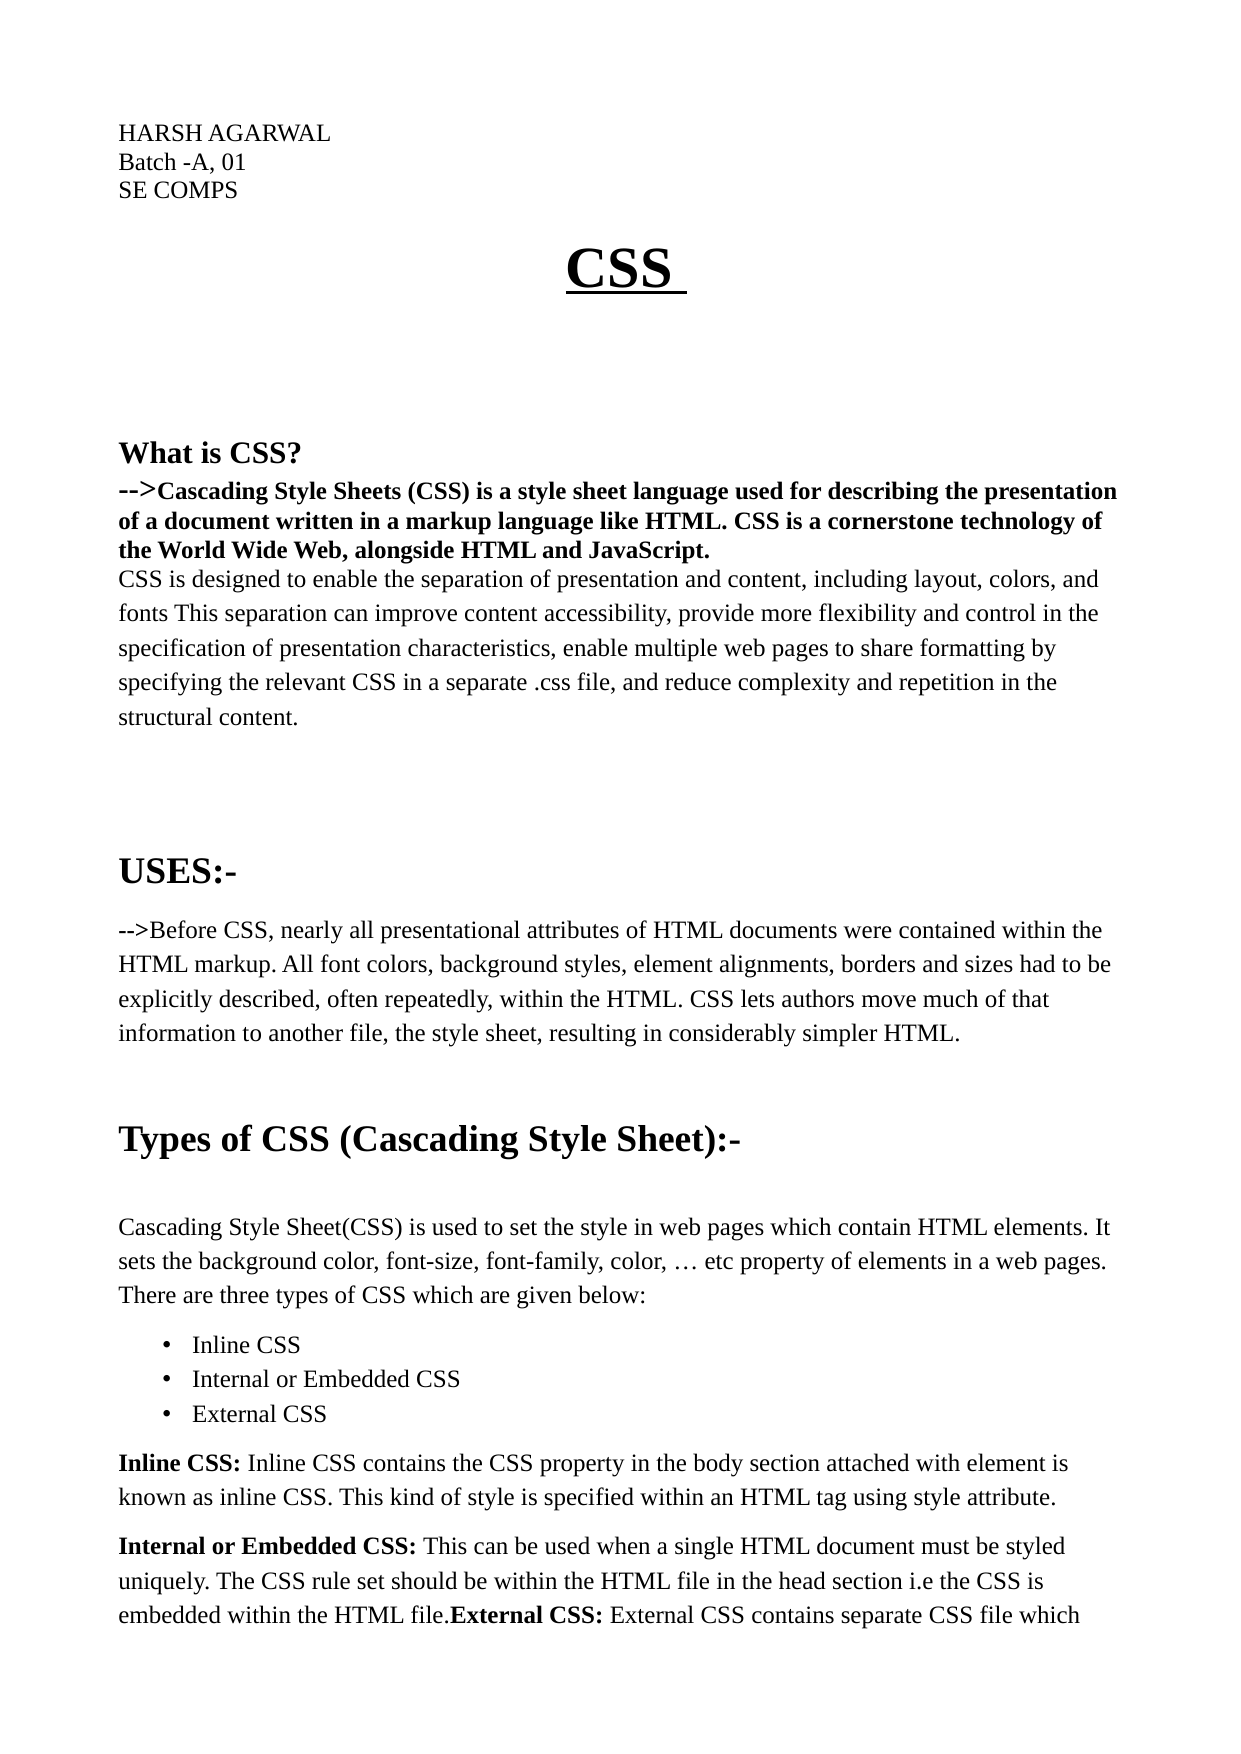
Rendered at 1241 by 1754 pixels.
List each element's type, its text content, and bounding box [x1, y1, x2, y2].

text What is CSS? [118, 434, 1122, 470]
text HARSH AGARWAL [118, 118, 1122, 147]
text Batch -A, 01 [118, 147, 1122, 176]
text Cascading Style Sheet(CSS) is used to set the style in web pages which contain HTML elements. It sets the background color, font-size, font-family, color, … etc property of elements in a web pages. There are three types of CSS which are given below: [118, 1212, 1122, 1309]
list Inline CSS [162, 1330, 1122, 1358]
text Internal or Embedded CSS: This can be used when a single HTML document must be styled uniquely. The CSS rule set should be within the HTML file in the head section i.e the CSS is embedded within the HTML file.External CSS: External CSS contains separate CSS file which [118, 1531, 1122, 1629]
text USES:- [118, 849, 1122, 892]
text CSS is designed to enable the separation of presentation and content, including layout, colors, and fonts This separation can improve content accessibility, provide more flexibility and control in the specification of presentation characteristics, enable multiple web pages to share formatting by specifying the relevant CSS in a separate .css file, and reduce complexity and repetition in the structural content. [118, 564, 1122, 730]
text CSS [118, 233, 1122, 300]
list External CSS [162, 1399, 1122, 1427]
text SE COMPS [118, 176, 1122, 204]
text -->Before CSS, nearly all presentational attributes of HTML documents were contained within the HTML markup. All font colors, background styles, element alignments, borders and sizes had to be explicitly described, often repeatedly, within the HTML. CSS lets authors move much of that information to another file, the style sheet, resulting in considerably simpler HTML. [118, 915, 1122, 1047]
text -->Cascading Style Sheets (CSS) is a style sheet language used for describing the presentation of a document written in a markup language like HTML. CSS is a cornerstone technology of the World Wide Web, alongside HTML and JavaScript. [118, 470, 1122, 564]
list Internal or Embedded CSS [162, 1364, 1122, 1393]
text Inline CSS: Inline CSS contains the CSS property in the body section attached with element is known as inline CSS. This kind of style is specified within an HTML tag using style attribute. [118, 1448, 1122, 1511]
text Types of CSS (Cascading Style Sheet):- [118, 1117, 1122, 1160]
